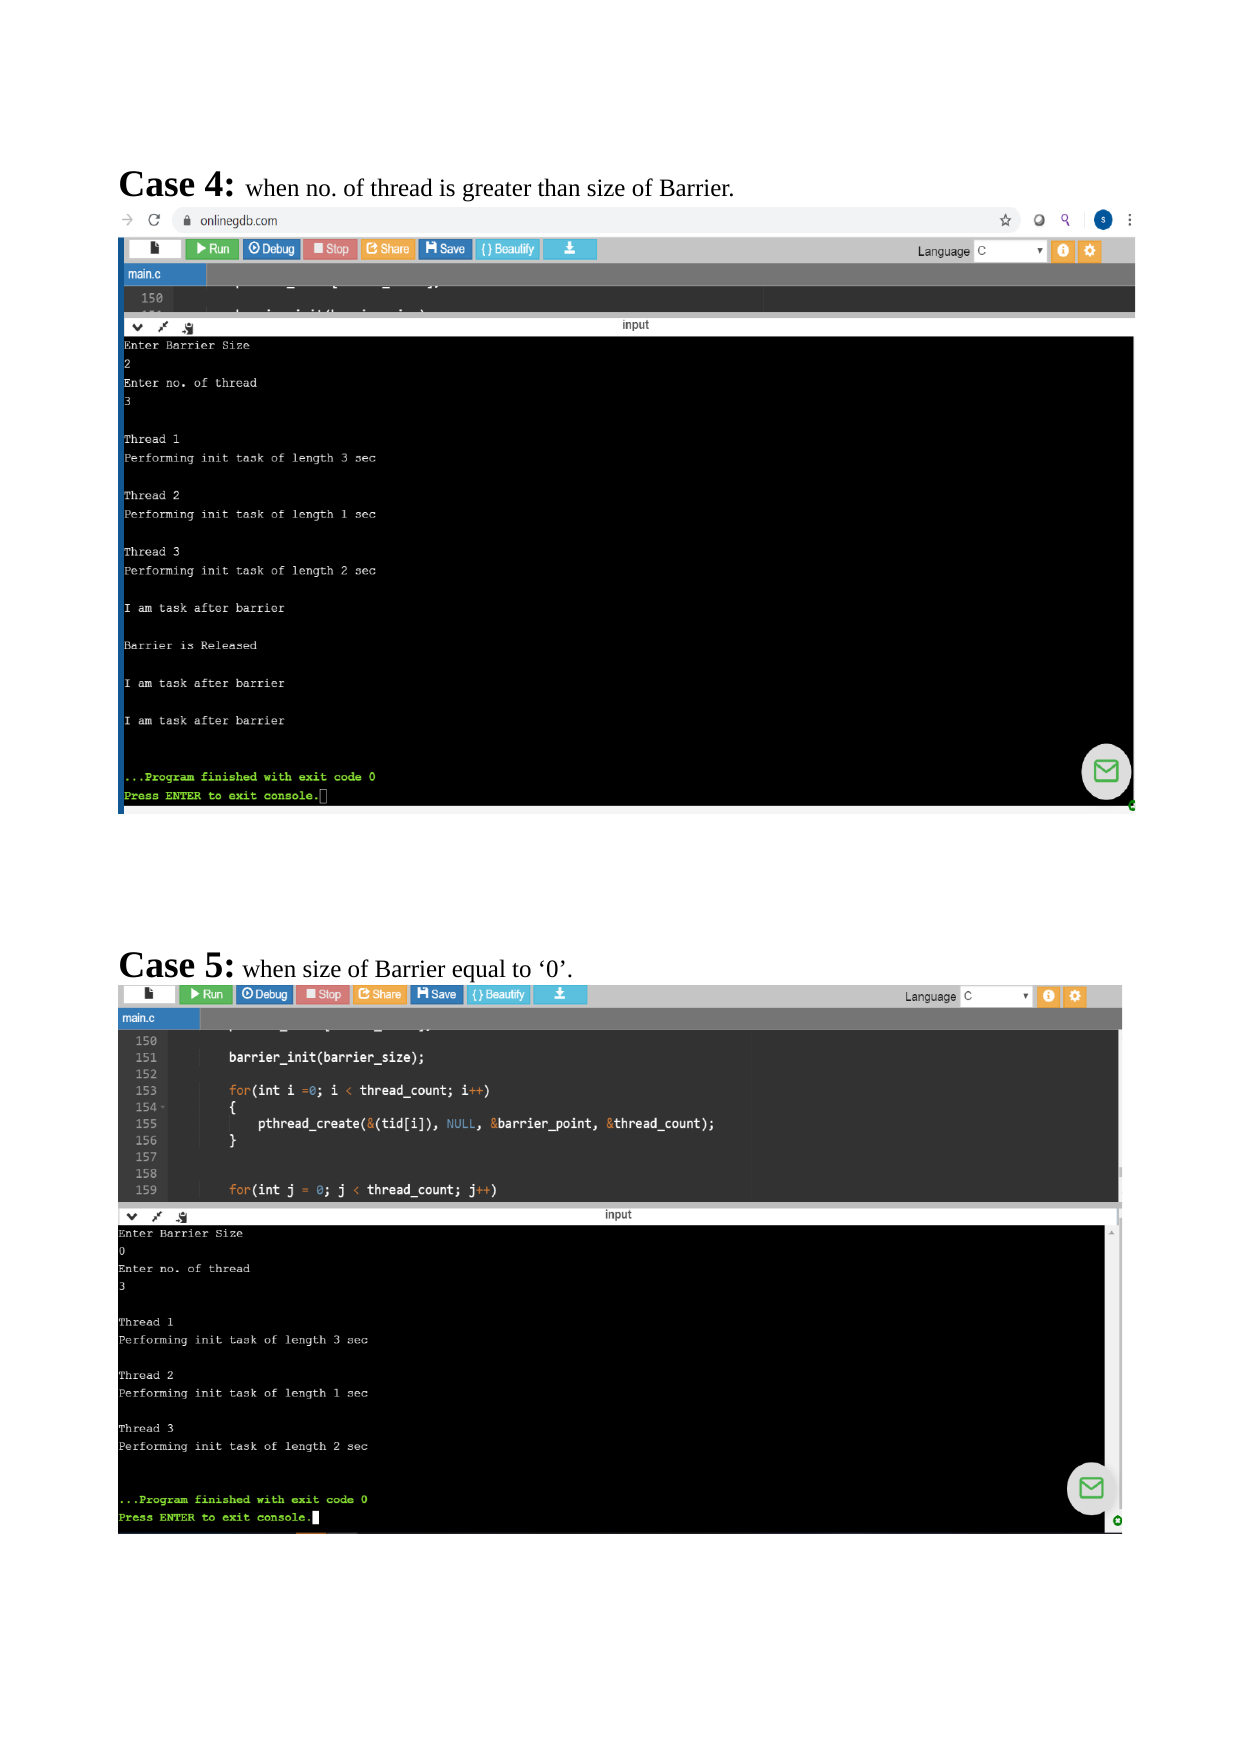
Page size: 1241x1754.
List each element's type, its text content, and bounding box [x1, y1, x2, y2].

text Case 5: when size of Barrier equal to ‘0’. [118, 942, 1122, 985]
text Case 4: when no. of thread is greater than size of Barrier. [118, 161, 1122, 204]
